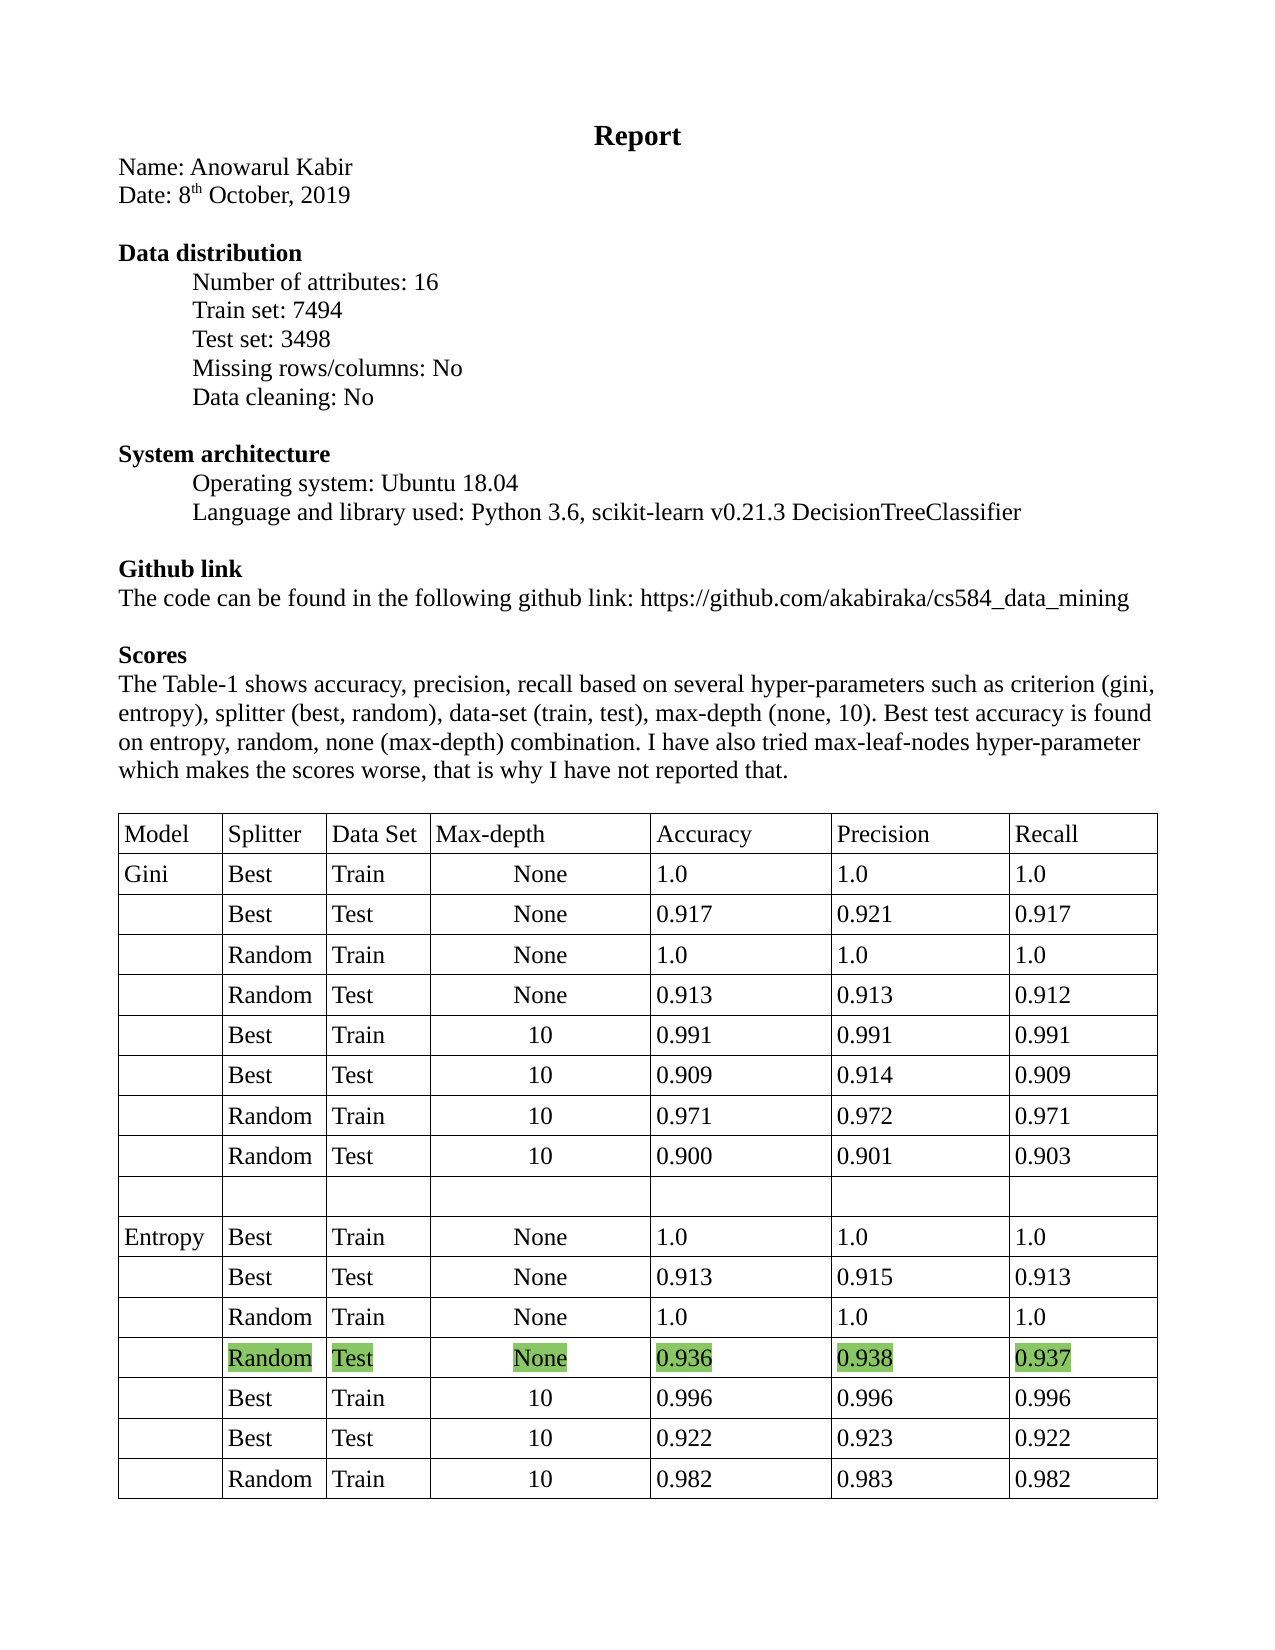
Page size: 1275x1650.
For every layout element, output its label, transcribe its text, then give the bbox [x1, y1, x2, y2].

table_cell Train [327, 1459, 430, 1498]
table_cell 1.0 [832, 1298, 1009, 1337]
table_cell Random [223, 1459, 326, 1498]
table_cell [327, 1177, 430, 1216]
table_cell Train [327, 1298, 430, 1337]
table_cell [119, 1459, 222, 1498]
table_cell 1.0 [1010, 854, 1157, 893]
table_cell [651, 1177, 831, 1216]
table_cell None [431, 1257, 650, 1297]
text Date: 8th October, 2019 [118, 180, 1157, 209]
table_cell 0.917 [1010, 895, 1157, 934]
table_cell 1.0 [1010, 935, 1157, 974]
table_cell [119, 1378, 222, 1418]
table_cell 1.0 [1010, 1298, 1157, 1337]
text Data distribution [118, 238, 1157, 267]
table_cell 1.0 [1010, 1217, 1157, 1256]
table_cell 0.922 [651, 1419, 831, 1458]
table_cell 0.937 [1010, 1338, 1157, 1377]
table_cell 0.901 [832, 1136, 1009, 1176]
table_cell [119, 1419, 222, 1458]
table_cell Best [223, 854, 326, 893]
text Data cleaning: No [118, 382, 1157, 410]
table_cell [119, 895, 222, 934]
table_cell Train [327, 1217, 430, 1256]
table_cell Train [327, 935, 430, 974]
table_cell 1.0 [651, 935, 831, 974]
table_header Accuracy [651, 814, 831, 853]
table_cell 0.972 [832, 1096, 1009, 1135]
table_cell Best [223, 1056, 326, 1095]
table_cell 0.982 [651, 1459, 831, 1498]
table_cell Best [223, 1217, 326, 1256]
table_cell [223, 1177, 326, 1216]
table_header Max-depth [431, 814, 650, 853]
table_cell 0.921 [832, 895, 1009, 934]
table_header Recall [1010, 814, 1157, 853]
table_cell 10 [431, 1459, 650, 1498]
table_cell 0.923 [832, 1419, 1009, 1458]
table_cell Best [223, 1419, 326, 1458]
table_cell Train [327, 1378, 430, 1418]
table_cell None [431, 975, 650, 1014]
text Missing rows/columns: No [118, 353, 1157, 382]
table_header Splitter [223, 814, 326, 853]
table_header Model [119, 814, 222, 853]
table_cell Random [223, 1298, 326, 1337]
table_cell [119, 1136, 222, 1176]
table_cell None [431, 895, 650, 934]
table_cell None [431, 935, 650, 974]
table_cell 10 [431, 1016, 650, 1055]
table_cell 0.913 [1010, 1257, 1157, 1297]
table_cell Best [223, 1016, 326, 1055]
text Operating system: Ubuntu 18.04 [118, 468, 1157, 497]
table_cell Train [327, 1016, 430, 1055]
table_cell 0.936 [651, 1338, 831, 1377]
text System architecture [118, 439, 1157, 468]
table_cell Train [327, 1096, 430, 1135]
text Test set: 3498 [118, 324, 1157, 353]
text The code can be found in the following github link: https://github.com/akabiraka/cs584_data_mining [118, 583, 1157, 612]
table_cell [832, 1177, 1009, 1216]
table_cell 0.913 [651, 975, 831, 1014]
text Scores [118, 640, 1157, 669]
table_cell [431, 1177, 650, 1216]
table_cell 0.917 [651, 895, 831, 934]
table_cell [119, 935, 222, 974]
table_cell 1.0 [651, 1217, 831, 1256]
table_cell None [431, 854, 650, 893]
table_cell 1.0 [651, 1298, 831, 1337]
text Number of attributes: 16 [118, 267, 1157, 295]
table_cell [119, 1056, 222, 1095]
table_cell [119, 1016, 222, 1055]
table_cell Random [223, 1096, 326, 1135]
table_cell [119, 1338, 222, 1377]
table_cell Test [327, 1338, 430, 1377]
table_cell Test [327, 1136, 430, 1176]
table_cell 0.913 [651, 1257, 831, 1297]
table_cell Best [223, 1257, 326, 1297]
table_cell 0.915 [832, 1257, 1009, 1297]
table_cell None [431, 1338, 650, 1377]
table_cell [119, 1177, 222, 1216]
table_cell Random [223, 975, 326, 1014]
table_cell 10 [431, 1419, 650, 1458]
table_cell 0.912 [1010, 975, 1157, 1014]
table_header Precision [832, 814, 1009, 853]
table_cell Test [327, 1056, 430, 1095]
table_cell Random [223, 1338, 326, 1377]
table_cell Best [223, 895, 326, 934]
table_cell 10 [431, 1378, 650, 1418]
table_cell 0.913 [832, 975, 1009, 1014]
table_cell None [431, 1298, 650, 1337]
table_cell [1010, 1177, 1157, 1216]
table_cell 1.0 [832, 854, 1009, 893]
text Report [118, 118, 1157, 152]
table_cell 1.0 [832, 935, 1009, 974]
table_cell [119, 975, 222, 1014]
table_cell 0.938 [832, 1338, 1009, 1377]
table_cell Test [327, 895, 430, 934]
table_cell 0.996 [1010, 1378, 1157, 1418]
table_cell [119, 1257, 222, 1297]
table_cell Best [223, 1378, 326, 1418]
table_cell 0.914 [832, 1056, 1009, 1095]
text Name: Anowarul Kabir [118, 152, 1157, 180]
table_cell 0.909 [1010, 1056, 1157, 1095]
table_cell 0.996 [651, 1378, 831, 1418]
table_cell Random [223, 935, 326, 974]
table_cell 0.996 [832, 1378, 1009, 1418]
text Github link [118, 554, 1157, 583]
table_cell Gini [119, 854, 222, 893]
table_cell 10 [431, 1136, 650, 1176]
table_cell [119, 1096, 222, 1135]
table_cell Test [327, 1419, 430, 1458]
text Train set: 7494 [118, 295, 1157, 324]
table_cell Test [327, 1257, 430, 1297]
table_cell [119, 1298, 222, 1337]
table_cell 1.0 [832, 1217, 1009, 1256]
table_cell 0.971 [651, 1096, 831, 1135]
table_cell 0.991 [1010, 1016, 1157, 1055]
table_cell None [431, 1217, 650, 1256]
table_cell 1.0 [651, 854, 831, 893]
table_cell 0.991 [832, 1016, 1009, 1055]
table_cell Random [223, 1136, 326, 1176]
text The Table-1 shows accuracy, precision, recall based on several hyper-parameters such as criterion (gini, entropy), splitter (best, random), data-set (train, test), max-depth (none, 10). Best test accuracy is found on entropy, random, none (max-depth) combination. I have also tried max-leaf-nodes hyper-parameter which makes the scores worse, that is why I have not reported that. [118, 669, 1157, 784]
table_header Data Set [327, 814, 430, 853]
table_cell 0.971 [1010, 1096, 1157, 1135]
table_cell 0.922 [1010, 1419, 1157, 1458]
text Language and library used: Python 3.6, scikit-learn v0.21.3 DecisionTreeClassifier [118, 497, 1157, 525]
table_cell 0.991 [651, 1016, 831, 1055]
table_cell 0.903 [1010, 1136, 1157, 1176]
table_cell 0.983 [832, 1459, 1009, 1498]
table_cell Train [327, 854, 430, 893]
table_cell 10 [431, 1096, 650, 1135]
table_cell 0.909 [651, 1056, 831, 1095]
table_cell Test [327, 975, 430, 1014]
table_cell Entropy [119, 1217, 222, 1256]
table_cell 0.900 [651, 1136, 831, 1176]
table_cell 0.982 [1010, 1459, 1157, 1498]
table_cell 10 [431, 1056, 650, 1095]
